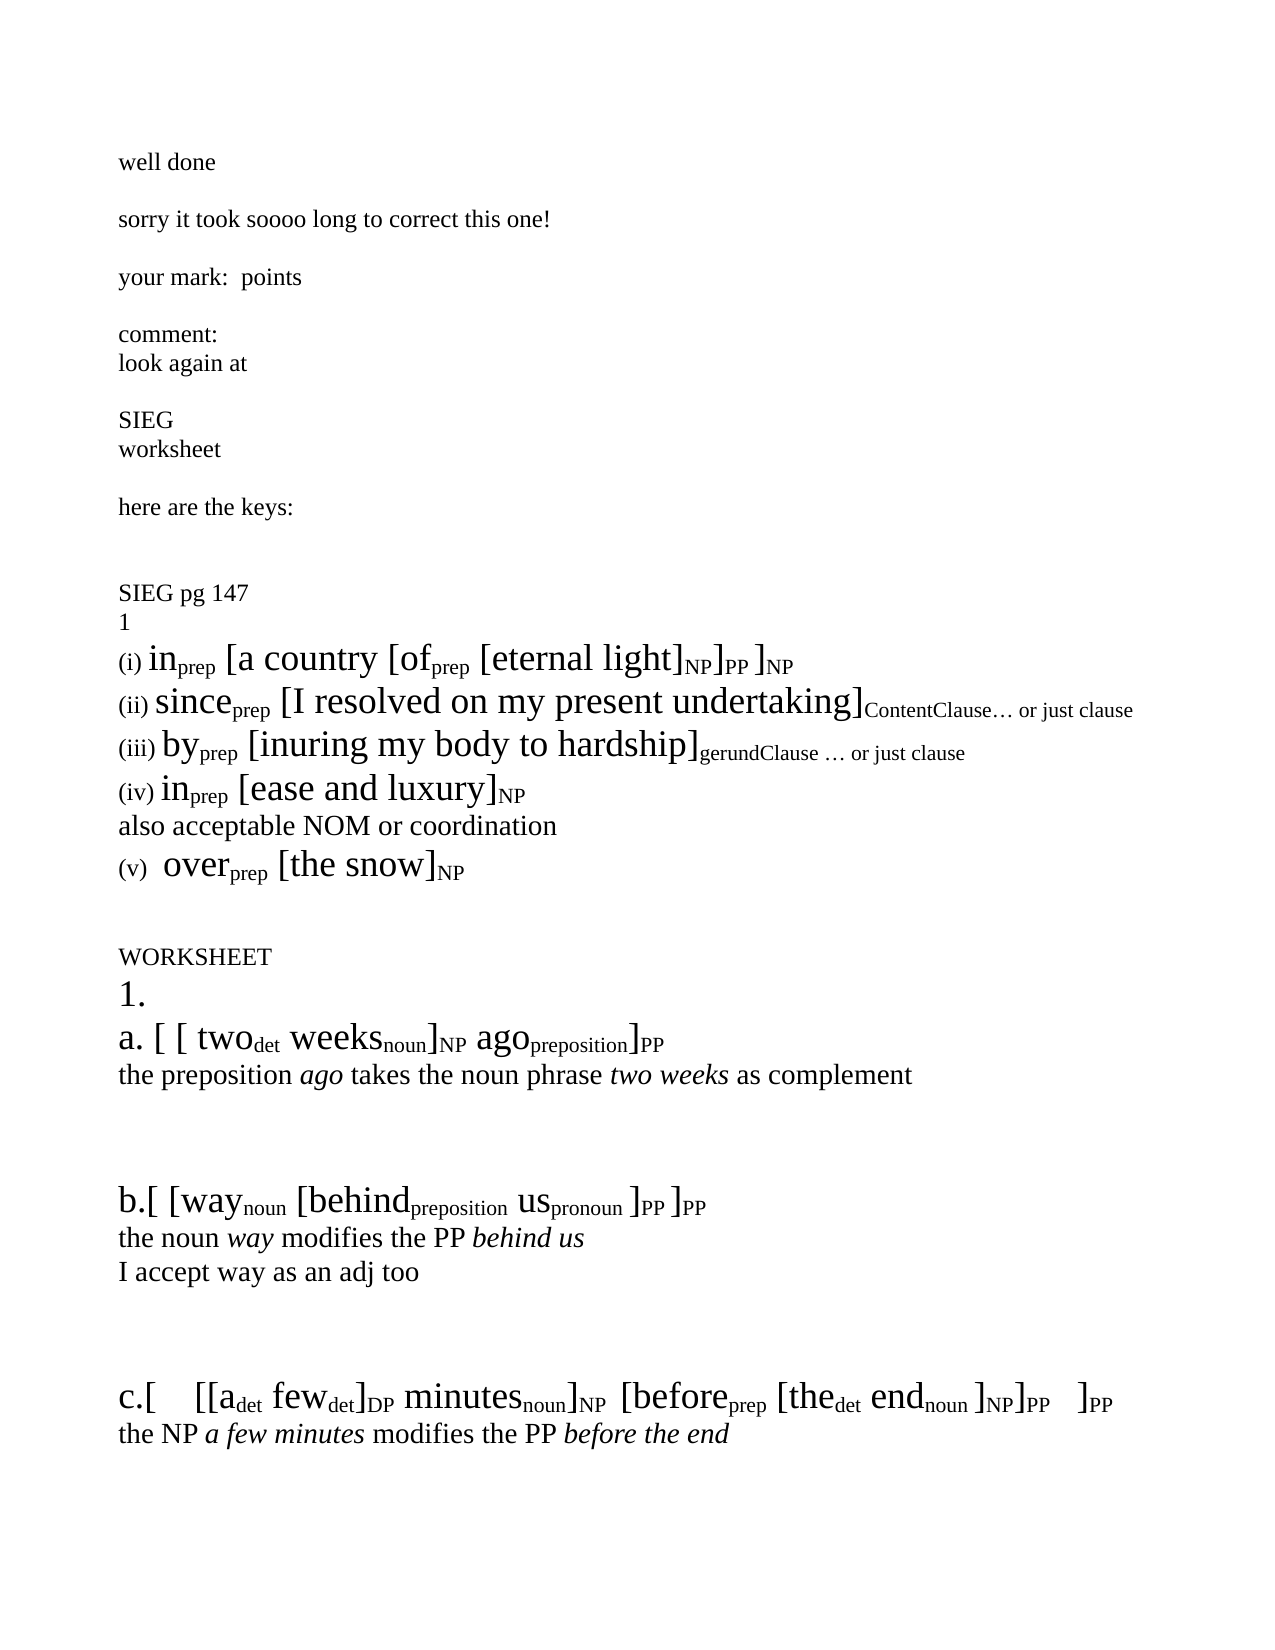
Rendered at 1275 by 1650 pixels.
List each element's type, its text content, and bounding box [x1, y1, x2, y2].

text c.[ [[adet fewdet]DP minutesnoun]NP [beforeprep [thedet endnoun ]NP]PP ]PP [118, 1373, 1157, 1417]
text SIEG pg 147 [118, 578, 1157, 607]
text look again at [118, 348, 1157, 377]
text here are the keys: [118, 492, 1157, 521]
text (iii) byprep [inuring my body to hardship]gerundClause … or just clause [118, 722, 1157, 765]
text (v) overprep [the snow]NP [118, 842, 1157, 885]
text comment: [118, 319, 1157, 348]
text (i) inprep [a country [ofprep [eternal light]NP]PP ]NP [118, 636, 1157, 679]
text the noun way modifies the PP behind us [118, 1220, 1157, 1254]
text 1. [118, 971, 1157, 1014]
text I accept way as an adj too [118, 1254, 1157, 1287]
text your mark: points [118, 262, 1157, 291]
text sorry it took soooo long to correct this one! [118, 204, 1157, 233]
text WORKSHEET [118, 942, 1157, 971]
text the preposition ago takes the noun phrase two weeks as complement [118, 1057, 1157, 1091]
text well done [118, 147, 1157, 176]
text (ii) sinceprep [I resolved on my present undertaking]ContentClause… or just clause [118, 679, 1157, 722]
text worksheet [118, 434, 1157, 463]
text a. [ [ twodet weeksnoun]NP agopreposition]PP [118, 1014, 1157, 1057]
text SIEG [118, 406, 1157, 434]
text 1 [118, 607, 1157, 636]
text also acceptable NOM or coordination [118, 808, 1157, 842]
text b.[ [waynoun [behindpreposition uspronoun ]PP ]PP [118, 1177, 1157, 1220]
text (iv) inprep [ease and luxury]NP [118, 765, 1157, 808]
text the NP a few minutes modifies the PP before the end [118, 1417, 1157, 1450]
